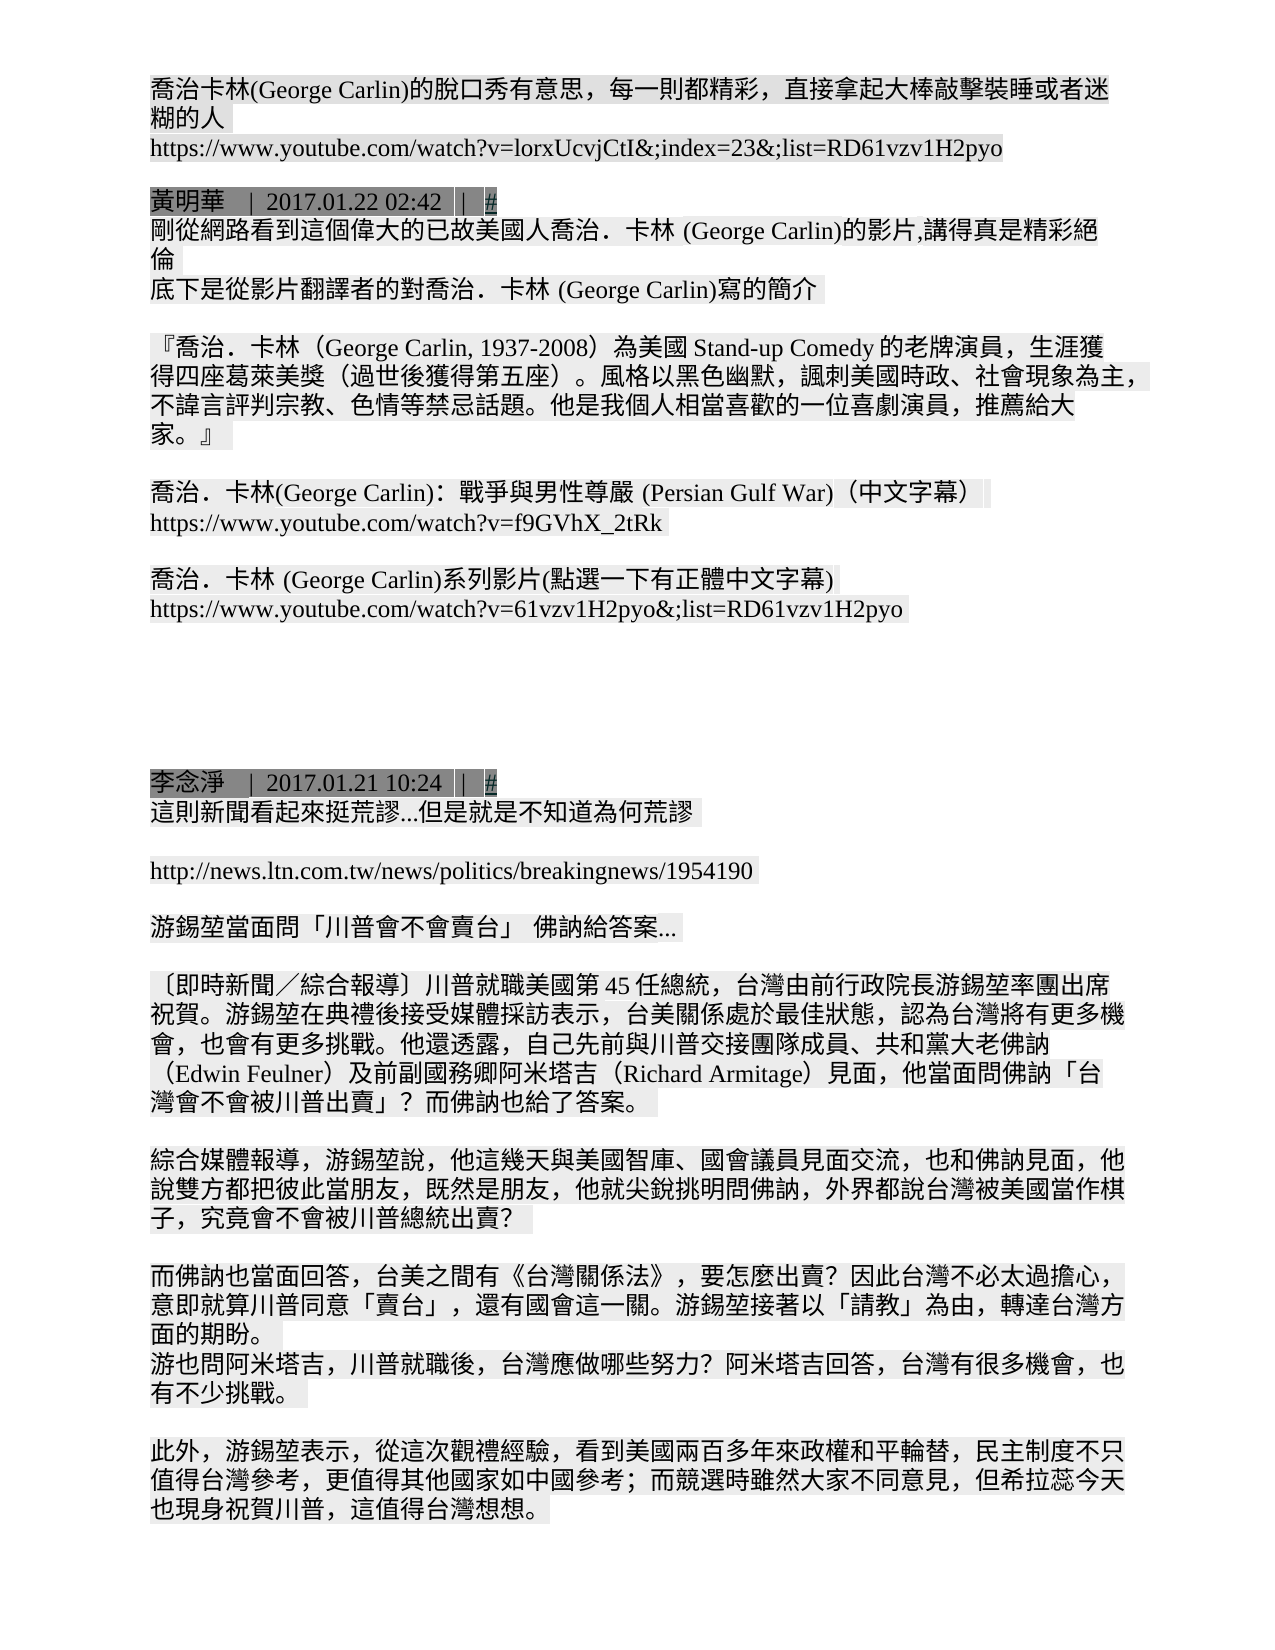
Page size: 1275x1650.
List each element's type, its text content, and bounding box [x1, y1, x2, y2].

text 李念淨 | 2017.01.21 10:24 | # [150, 768, 1125, 798]
text 黃明華 | 2017.01.22 02:42 | # [150, 187, 1125, 216]
text 剛從網路看到這個偉大的已故美國人喬治．卡林 (George Carlin)的影片,講得真是精彩絕倫 底下是從影片翻譯者的對喬治．卡林 (George Carlin)寫的簡介 『喬治．卡林（George Carlin, 1937-2008）為美國Stand-up Comedy的老牌演員，生涯獲得四座葛萊美獎（過世後獲得第五座）。風格以黑色幽默，諷刺美國時政、社會現象為主，不諱言評判宗教、色情等禁忌話題。他是我個人相當喜歡的一位喜劇演員，推薦給大家。』 喬治．卡林(George Carlin)：戰爭與男性尊嚴 (Persian Gulf War)（中文字幕） https://www.youtube.com/watch?v=f9GVhX_2tRk 喬治．卡林 (George Carlin)系列影片(點選一下有正體中文字幕) https://www.youtube.com/watch?v=61vzv1H2pyo&;list=RD61vzv1H2pyo [150, 216, 1125, 709]
text 這則新聞看起來挺荒謬...但是就是不知道為何荒謬 http://news.ltn.com.tw/news/politics/breakingnews/1954190 游錫堃當面問「川普會不會賣台」 佛訥給答案... 〔即時新聞／綜合報導〕川普就職美國第45任總統，台灣由前行政院長游錫堃率團出席祝賀。游錫堃在典禮後接受媒體採訪表示，台美關係處於最佳狀態，認為台灣將有更多機會，也會有更多挑戰。他還透露，自己先前與川普交接團隊成員、共和黨大老佛訥（Edwin Feulner）及前副國務卿阿米塔吉（Richard Armitage）見面，他當面問佛訥「台灣會不會被川普出賣」？而佛訥也給了答案。 綜合媒體報導，游錫堃說，他這幾天與美國智庫、國會議員見面交流，也和佛訥見面，他說雙方都把彼此當朋友，既然是朋友，他就尖銳挑明問佛訥，外界都說台灣被美國當作棋子，究竟會不會被川普總統出賣？ 而佛訥也當面回答，台美之間有《台灣關係法》，要怎麼出賣？因此台灣不必太過擔心，意即就算川普同意「賣台」，還有國會這一關。游錫堃接著以「請教」為由，轉達台灣方面的期盼。 游也問阿米塔吉，川普就職後，台灣應做哪些努力？阿米塔吉回答，台灣有很多機會，也有不少挑戰。 此外，游錫堃表示，從這次觀禮經驗，看到美國兩百多年來政權和平輪替，民主制度不只值得台灣參考，更值得其他國家如中國參考；而競選時雖然大家不同意見，但希拉蕊今天也現身祝賀川普，這值得台灣想想。 [150, 798, 1125, 1524]
text 喬治卡林(George Carlin)的脫口秀有意思，每一則都精彩，直接拿起大棒敲擊裝睡或者迷糊的人 https://www.youtube.com/watch?v=lorxUcvjCtI&;index=23&;list=RD61vzv1H2pyo [150, 75, 1125, 162]
